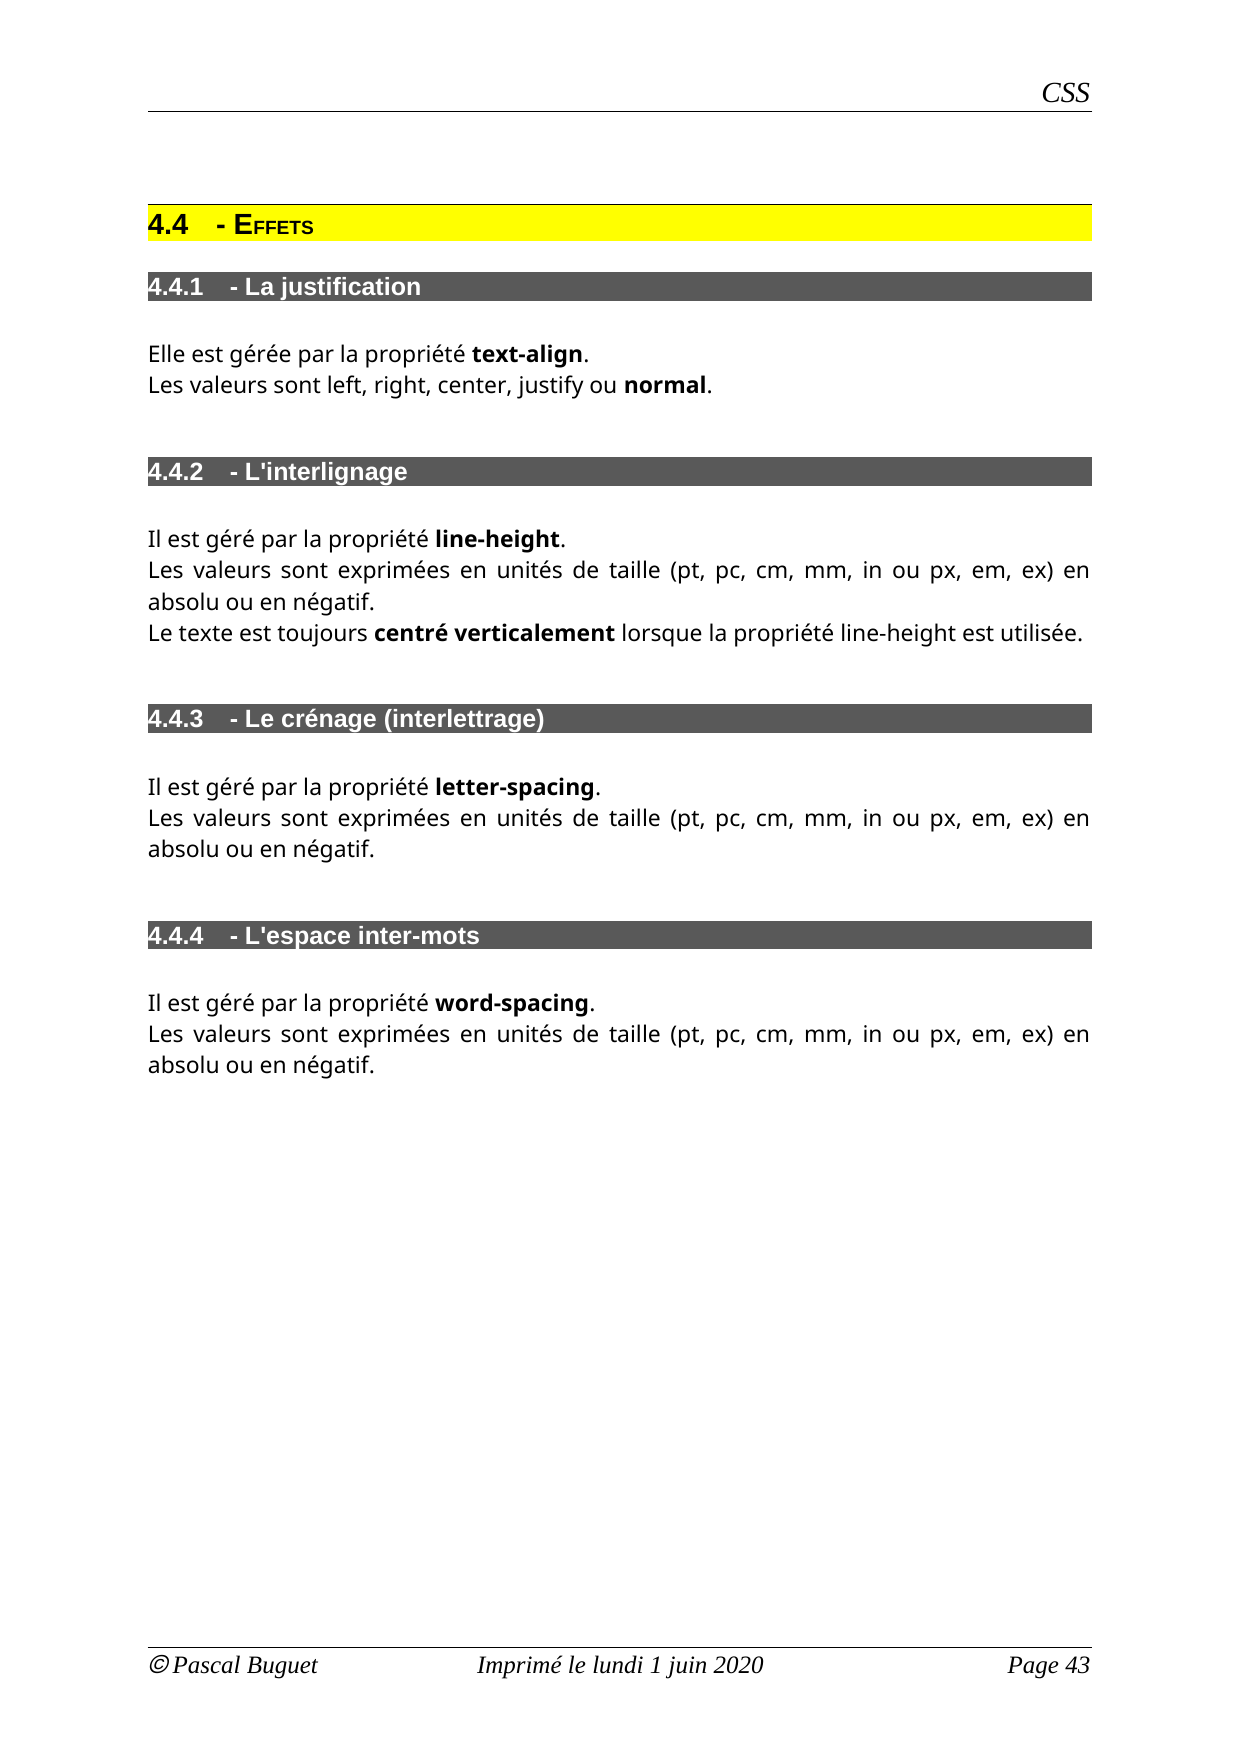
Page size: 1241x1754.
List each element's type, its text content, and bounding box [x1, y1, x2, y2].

subtitle - L'interlignage [148, 457, 1092, 486]
subtitle - La justification [148, 272, 1092, 301]
text Il est géré par la propriété word-spacing. [148, 987, 1092, 1018]
text Les valeurs sont left, right, center, justify ou normal. [148, 369, 1092, 401]
text Il est géré par la propriété line-height. [148, 523, 1092, 554]
text Le texte est toujours centré verticalement lorsque la propriété line-height est utilisée. [148, 617, 1092, 648]
text Elle est gérée par la propriété text-align. [148, 338, 1092, 369]
subtitle - L'espace inter-mots [148, 921, 1092, 949]
text Il est géré par la propriété letter-spacing. [148, 771, 1092, 802]
text Les valeurs sont exprimées en unités de taille (pt, pc, cm, mm, in ou px, em, ex) en absolu ou en négatif. [148, 1018, 1092, 1081]
subtitle - Le crénage (interlettrage) [148, 704, 1092, 733]
subtitle - Effets [148, 205, 1092, 241]
text Les valeurs sont exprimées en unités de taille (pt, pc, cm, mm, in ou px, em, ex) en absolu ou en négatif. [148, 554, 1092, 617]
text Les valeurs sont exprimées en unités de taille (pt, pc, cm, mm, in ou px, em, ex) en absolu ou en négatif. [148, 802, 1092, 864]
